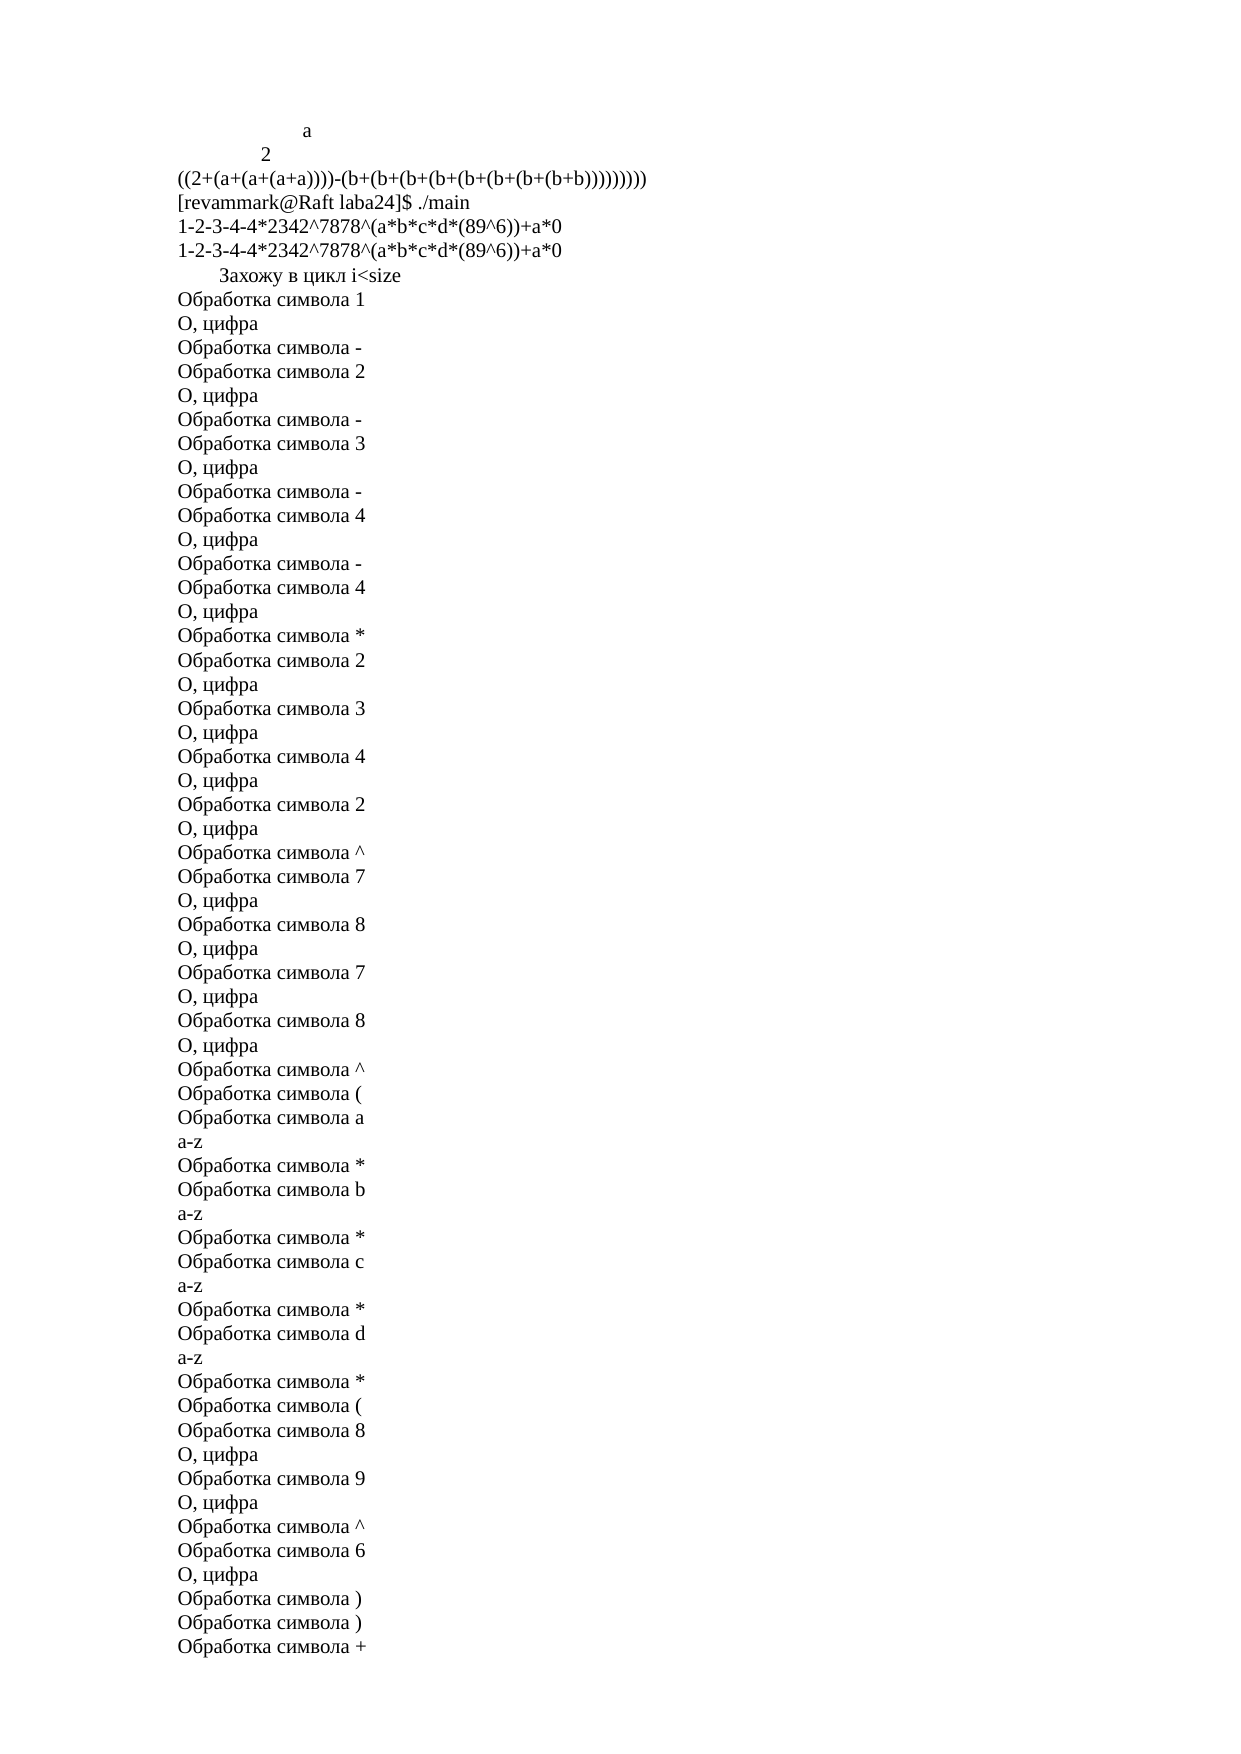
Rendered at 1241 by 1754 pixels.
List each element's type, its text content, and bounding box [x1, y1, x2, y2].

text Обработка символа 2 [177, 359, 1152, 383]
text О, цифра [177, 888, 1152, 912]
text О, цифра [177, 311, 1152, 335]
text О, цифра [177, 527, 1152, 551]
text Обработка символа * [177, 623, 1152, 647]
text Обработка символа ^ [177, 1514, 1152, 1538]
text Обработка символа - [177, 551, 1152, 575]
text Обработка символа b [177, 1177, 1152, 1201]
text Обработка символа 4 [177, 744, 1152, 768]
text Обработка символа d [177, 1321, 1152, 1345]
text 1-2-3-4-4*2342^7878^(a*b*c*d*(89^6))+a*0 [177, 238, 1152, 262]
text О, цифра [177, 1490, 1152, 1514]
text О, цифра [177, 984, 1152, 1008]
text О, цифра [177, 768, 1152, 792]
text Обработка символа 7 [177, 960, 1152, 984]
text Обработка символа 9 [177, 1466, 1152, 1490]
text Обработка символа 7 [177, 864, 1152, 888]
text Обработка символа * [177, 1153, 1152, 1177]
text Обработка символа * [177, 1225, 1152, 1249]
text Обработка символа c [177, 1249, 1152, 1273]
text a-z [177, 1201, 1152, 1225]
text О, цифра [177, 599, 1152, 623]
text Обработка символа 8 [177, 912, 1152, 936]
text Обработка символа ^ [177, 840, 1152, 864]
text 2 [177, 142, 1152, 166]
text Обработка символа ) [177, 1586, 1152, 1610]
text О, цифра [177, 1032, 1152, 1057]
text a-z [177, 1345, 1152, 1369]
text О, цифра [177, 1442, 1152, 1466]
text Обработка символа 3 [177, 431, 1152, 455]
text Обработка символа 4 [177, 575, 1152, 599]
text Обработка символа - [177, 479, 1152, 503]
text О, цифра [177, 936, 1152, 960]
text Обработка символа ( [177, 1393, 1152, 1417]
text a-z [177, 1273, 1152, 1297]
text Обработка символа * [177, 1369, 1152, 1393]
text a [177, 118, 1152, 142]
text Обработка символа a [177, 1105, 1152, 1129]
text О, цифра [177, 455, 1152, 479]
text 1-2-3-4-4*2342^7878^(a*b*c*d*(89^6))+a*0 [177, 214, 1152, 238]
text Обработка символа 8 [177, 1008, 1152, 1032]
text О, цифра [177, 816, 1152, 840]
text [revammark@Raft laba24]$ ./main [177, 190, 1152, 214]
text О, цифра [177, 720, 1152, 744]
text Захожу в цикл i<size [177, 262, 1152, 287]
text Обработка символа ) [177, 1610, 1152, 1634]
text ((2+(a+(a+(a+a))))-(b+(b+(b+(b+(b+(b+(b+(b+b))))))))) [177, 166, 1152, 190]
text Обработка символа 1 [177, 287, 1152, 311]
text О, цифра [177, 383, 1152, 407]
text Обработка символа 8 [177, 1417, 1152, 1442]
text Обработка символа 6 [177, 1538, 1152, 1562]
text Обработка символа - [177, 335, 1152, 359]
text Обработка символа + [177, 1634, 1152, 1658]
text О, цифра [177, 672, 1152, 696]
text Обработка символа ( [177, 1081, 1152, 1105]
text a-z [177, 1129, 1152, 1153]
text Обработка символа * [177, 1297, 1152, 1321]
text Обработка символа 2 [177, 647, 1152, 672]
text О, цифра [177, 1562, 1152, 1586]
text Обработка символа 3 [177, 696, 1152, 720]
text Обработка символа 2 [177, 792, 1152, 816]
text Обработка символа - [177, 407, 1152, 431]
text Обработка символа ^ [177, 1057, 1152, 1081]
text Обработка символа 4 [177, 503, 1152, 527]
